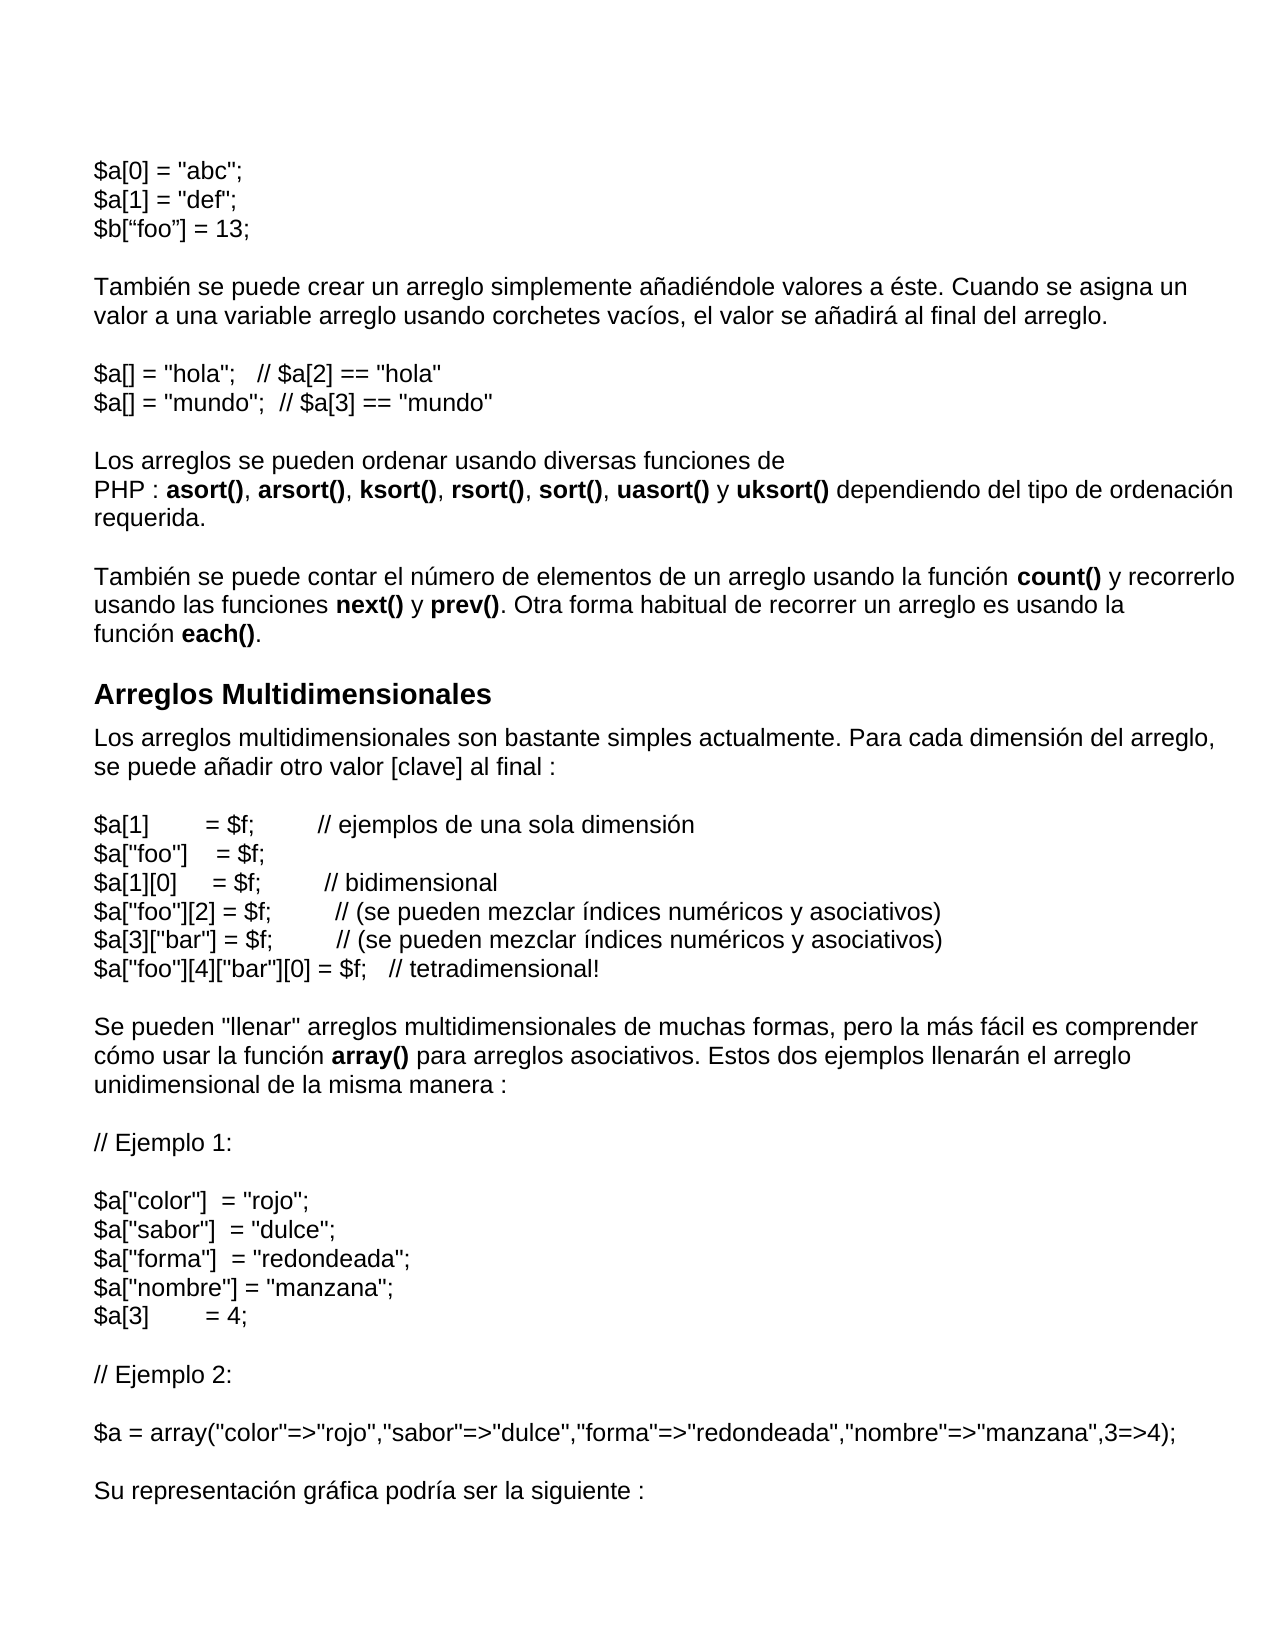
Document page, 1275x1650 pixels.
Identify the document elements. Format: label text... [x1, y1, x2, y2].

text $a[3]["bar"] = $f; // (se pueden mezclar índices numéricos y asociativos) [94, 925, 1239, 954]
text $a[1] = $f; // ejemplos de una sola dimensión [94, 810, 1239, 839]
text También se puede crear un arreglo simplemente añadiéndole valores a éste. Cuando se asigna un valor a una variable arreglo usando corchetes vacíos, el valor se añadirá al final del arreglo. [94, 272, 1239, 329]
text $a[0] = "abc"; [94, 156, 1239, 185]
text Los arreglos se pueden ordenar usando diversas funciones de PHP : asort(), arsort(), ksort(), rsort(), sort(), uasort() y uksort() dependiendo del tipo de ordenación requerida. [94, 446, 1239, 532]
text $a[] = "hola"; // $a[2] == "hola" $a[] = "mundo"; // $a[3] == "mundo" [94, 359, 1239, 416]
text $a["color"] = "rojo"; [94, 1186, 1239, 1215]
text $a["sabor"] = "dulce"; [94, 1215, 1239, 1244]
text // Ejemplo 1: [94, 1128, 1239, 1157]
text $a["foo"][2] = $f; // (se pueden mezclar índices numéricos y asociativos) [94, 897, 1239, 925]
text $a[1][0] = $f; // bidimensional [94, 868, 1239, 897]
text Se pueden "llenar" arreglos multidimensionales de muchas formas, pero la más fácil es comprender cómo usar la función array() para arreglos asociativos. Estos dos ejemplos llenarán el arreglo unidimensional de la misma manera : [94, 1012, 1239, 1099]
text $a["foo"][4]["bar"][0] = $f; // tetradimensional! [94, 954, 1239, 983]
text // Ejemplo 2: [94, 1359, 1239, 1388]
text Los arreglos multidimensionales son bastante simples actualmente. Para cada dimensión del arreglo, se puede añadir otro valor [clave] al final : [94, 723, 1239, 781]
text También se puede contar el número de elementos de un arreglo usando la función count() y recorrerlo usando las funciones next() y prev(). Otra forma habitual de recorrer un arreglo es usando la función each(). [94, 562, 1239, 648]
text $a["foo"] = $f; [94, 839, 1239, 868]
text $a["nombre"] = "manzana"; [94, 1273, 1239, 1301]
subtitle Su representación gráfica podría ser la siguiente : [94, 1476, 1239, 1505]
text $b[“foo”] = 13; [94, 214, 1239, 242]
text $a["forma"] = "redondeada"; [94, 1244, 1239, 1273]
text $a[3] = 4; [94, 1301, 1239, 1330]
text $a = array("color"=>"rojo","sabor"=>"dulce","forma"=>"redondeada","nombre"=>"manzana",3=>4); [94, 1418, 1239, 1447]
text $a[1] = "def"; [94, 185, 1239, 214]
subtitle Arreglos Multidimensionales [94, 677, 1239, 711]
